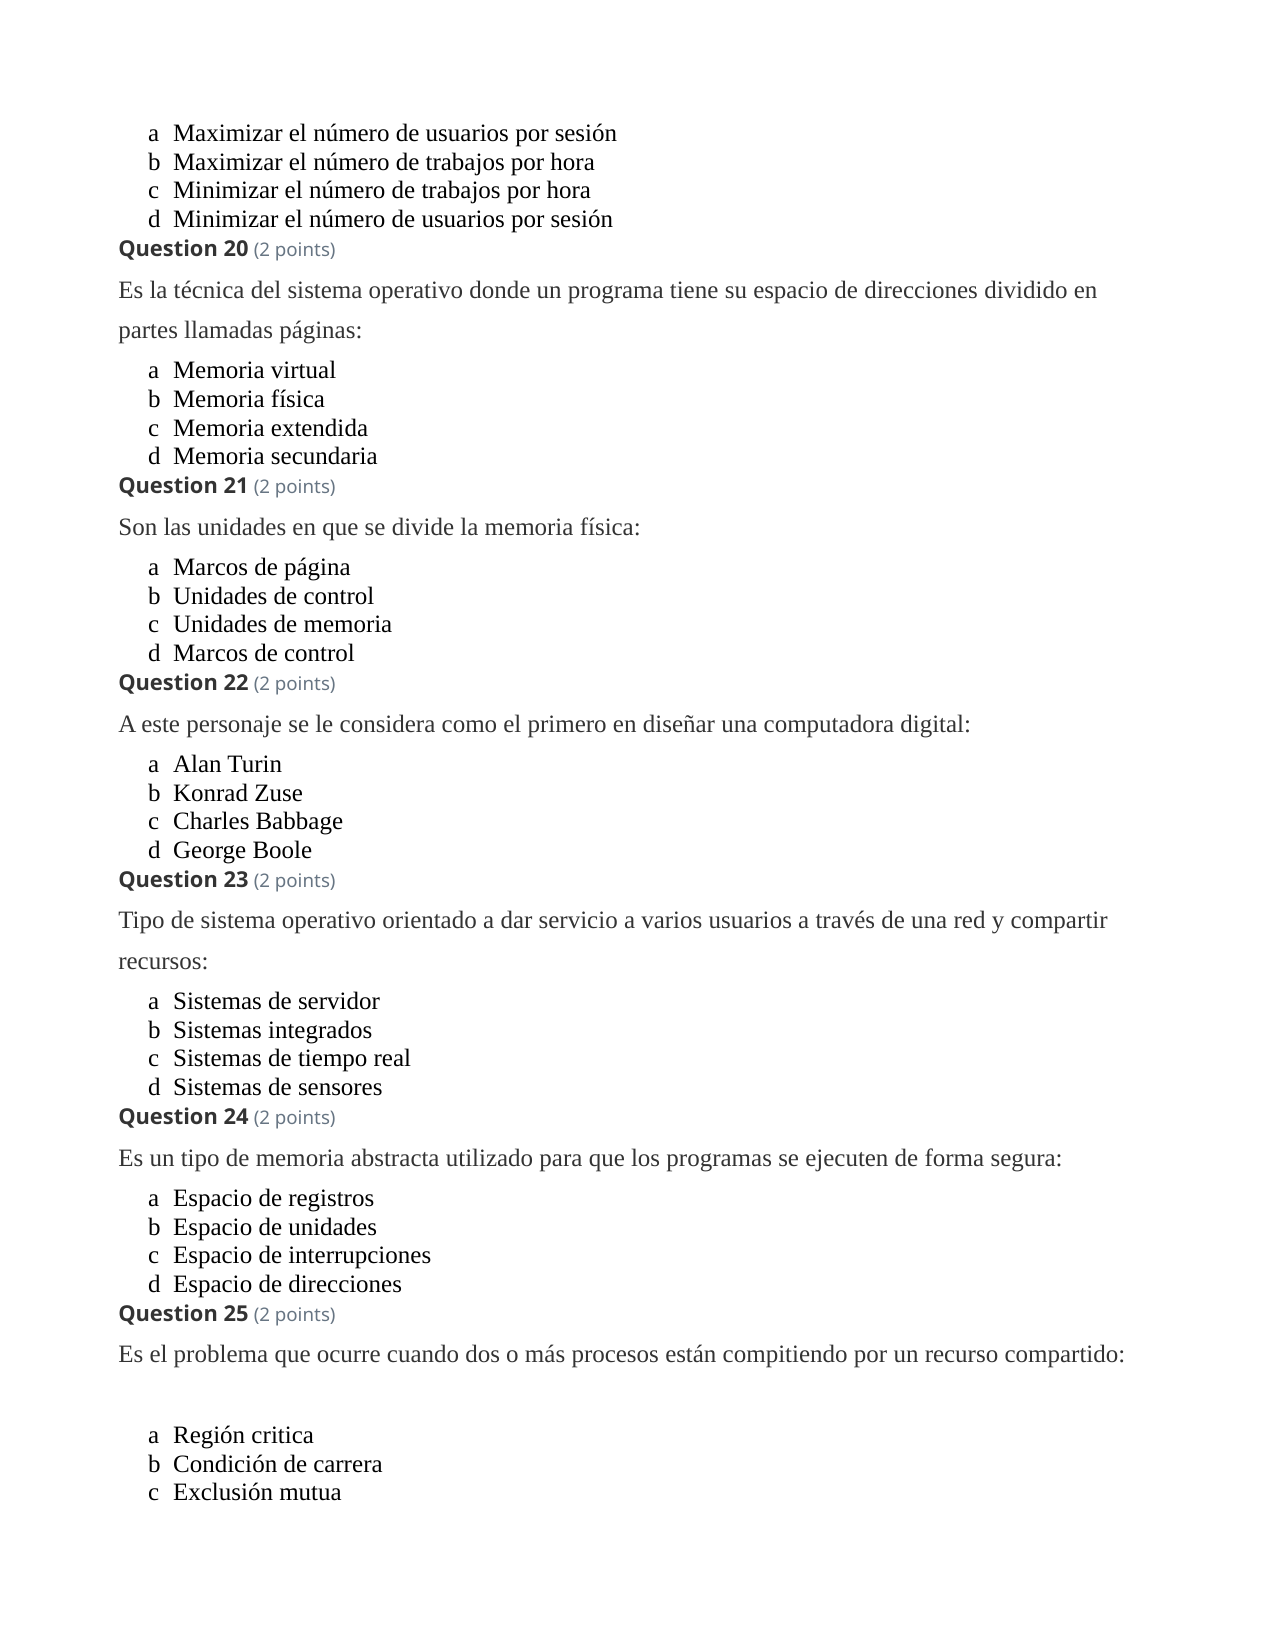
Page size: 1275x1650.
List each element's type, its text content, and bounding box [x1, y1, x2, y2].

table_cell Minimizar el número de trabajos por hora [173, 176, 631, 204]
table_cell b [142, 581, 173, 609]
table_cell Sistemas de sensores [173, 1072, 426, 1101]
table_cell c [142, 176, 173, 204]
table_cell Condición de carrera [173, 1449, 398, 1477]
table_header Marcos de página [173, 552, 407, 581]
table_cell b [142, 1449, 173, 1477]
text Question 24 (2 points) [118, 1101, 1157, 1131]
table_header Memoria virtual [173, 355, 393, 384]
table_header Maximizar el número de usuarios por sesión [173, 118, 631, 147]
table_cell d [142, 204, 173, 233]
text Es el problema que ocurre cuando dos o más procesos están compitiendo por un recurso compartido: [118, 1339, 1157, 1368]
table_cell c [142, 1478, 173, 1506]
table_header a [142, 1420, 173, 1449]
table_header a [142, 552, 173, 581]
text Tipo de sistema operativo orientado a dar servicio a varios usuarios a través de una red y compartir recursos: [118, 906, 1157, 974]
table_cell d [142, 638, 173, 667]
table_cell Memoria física [173, 384, 393, 413]
table_cell George Boole [173, 835, 358, 864]
table_header Alan Turin [173, 749, 358, 778]
table_cell d [142, 441, 173, 470]
table_cell Marcos de control [173, 638, 407, 667]
table_cell Memoria secundaria [173, 441, 393, 470]
text Question 22 (2 points) [118, 667, 1157, 697]
table_header a [142, 749, 173, 778]
table_header a [142, 355, 173, 384]
table_cell Espacio de interrupciones [173, 1240, 446, 1269]
table_cell Espacio de unidades [173, 1212, 446, 1240]
text Question 21 (2 points) [118, 470, 1157, 500]
text Son las unidades en que se divide la memoria física: [118, 512, 1157, 541]
table_cell Exclusión mutua [173, 1478, 398, 1506]
table_header Región critica [173, 1420, 398, 1449]
table_cell Unidades de control [173, 581, 407, 609]
table_cell d [142, 1072, 173, 1101]
text Es un tipo de memoria abstracta utilizado para que los programas se ejecuten de forma segura: [118, 1143, 1157, 1171]
table_cell b [142, 384, 173, 413]
table_header a [142, 118, 173, 147]
table_header a [142, 1183, 173, 1212]
table_cell Konrad Zuse [173, 778, 358, 806]
table_header Espacio de registros [173, 1183, 446, 1212]
table_cell b [142, 1015, 173, 1043]
table_cell b [142, 1212, 173, 1240]
table_cell Sistemas de tiempo real [173, 1044, 426, 1072]
table_cell c [142, 806, 173, 835]
table_cell c [142, 1044, 173, 1072]
table_cell b [142, 147, 173, 176]
table_header a [142, 986, 173, 1015]
text Question 20 (2 points) [118, 233, 1157, 263]
text A este personaje se le considera como el primero en diseñar una computadora digital: [118, 709, 1157, 737]
table_cell c [142, 610, 173, 638]
table_cell c [142, 1240, 173, 1269]
table_cell Espacio de direcciones [173, 1269, 446, 1298]
table_cell Minimizar el número de usuarios por sesión [173, 204, 631, 233]
table_cell Memoria extendida [173, 413, 393, 441]
text Question 23 (2 points) [118, 864, 1157, 894]
table_cell c [142, 413, 173, 441]
table_header Sistemas de servidor [173, 986, 426, 1015]
table_cell Maximizar el número de trabajos por hora [173, 147, 631, 176]
table_cell d [142, 1269, 173, 1298]
table_cell Sistemas integrados [173, 1015, 426, 1043]
text Es la técnica del sistema operativo donde un programa tiene su espacio de direcciones dividido en partes llamadas páginas: [118, 275, 1157, 344]
table_cell Charles Babbage [173, 806, 358, 835]
table_cell d [142, 835, 173, 864]
text Question 25 (2 points) [118, 1298, 1157, 1328]
table_cell b [142, 778, 173, 806]
table_cell Unidades de memoria [173, 610, 407, 638]
